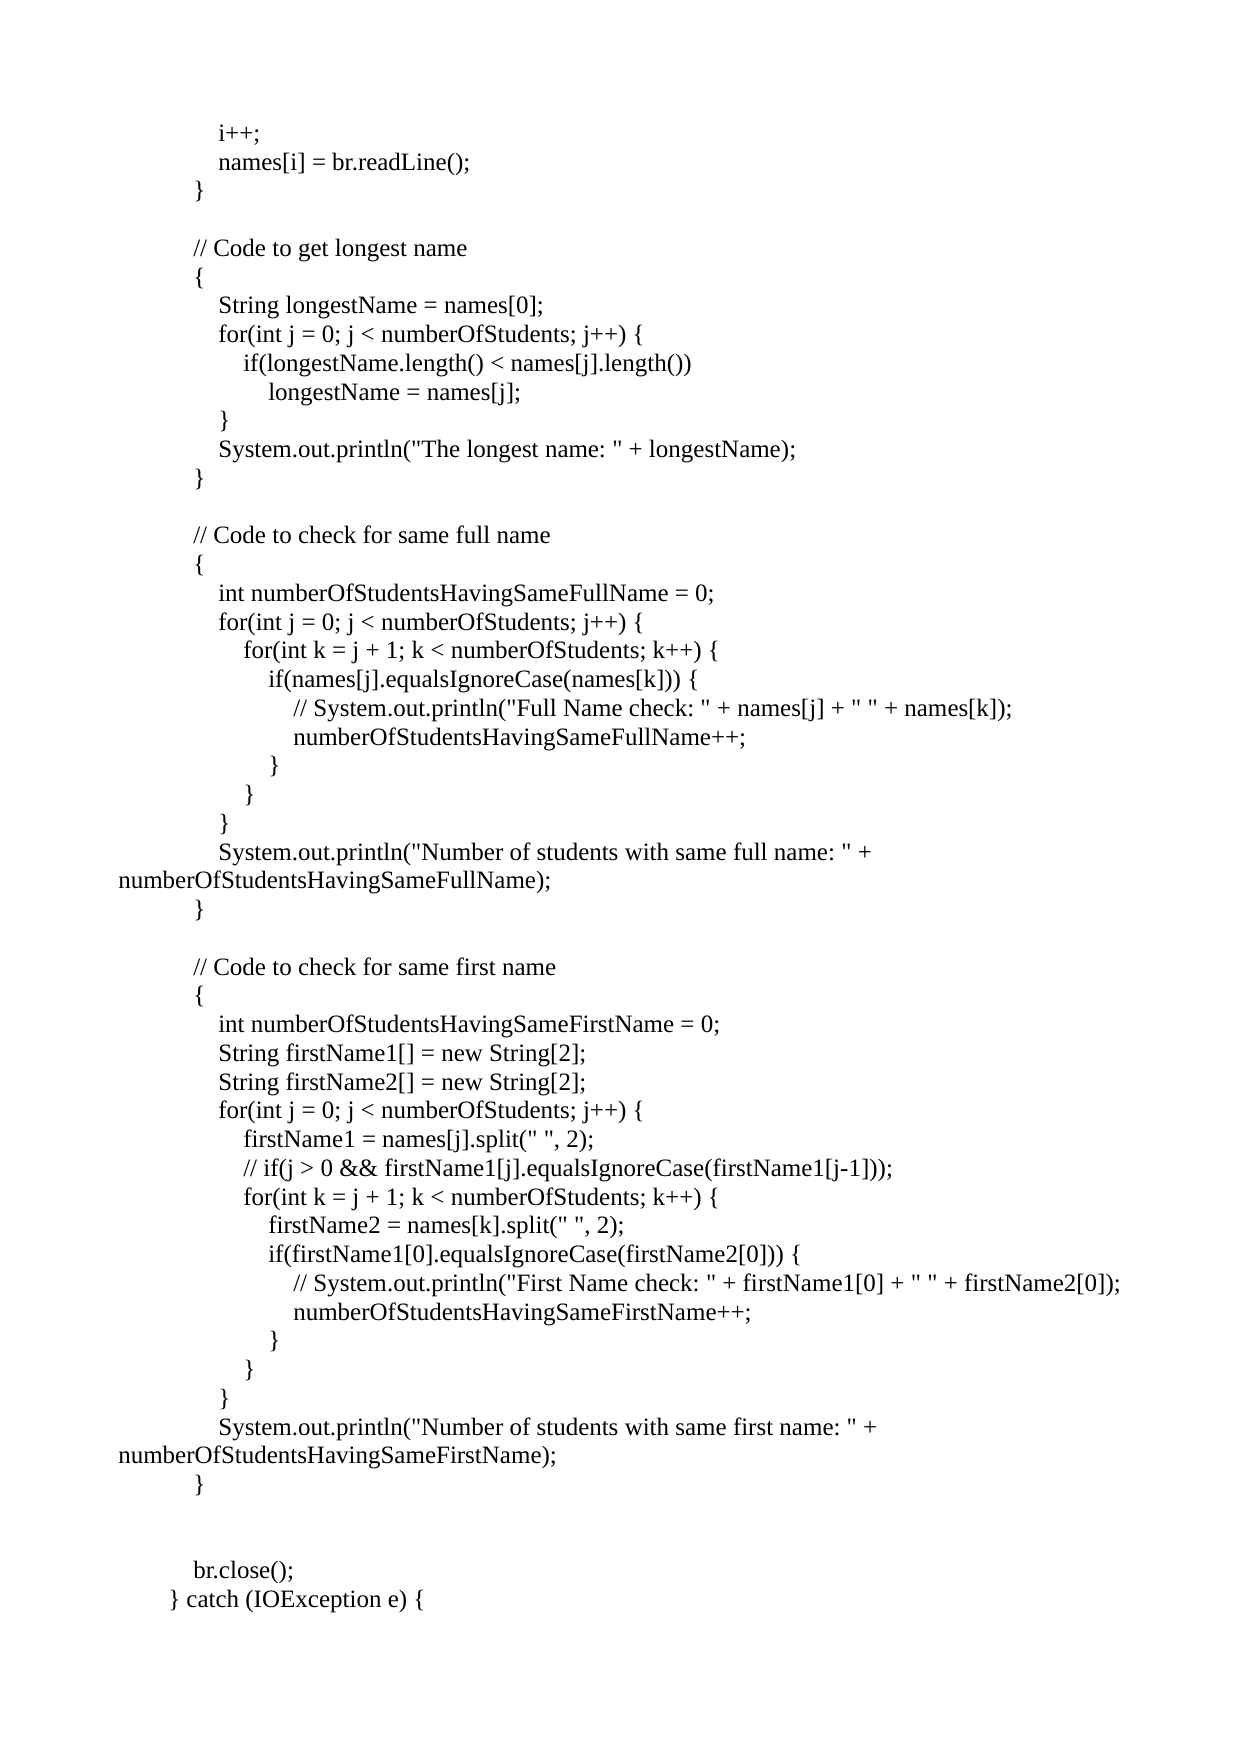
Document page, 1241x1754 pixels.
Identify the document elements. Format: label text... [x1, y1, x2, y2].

text br.close(); [118, 1556, 1122, 1584]
text if(longestName.length() < names[j].length()) [118, 348, 1122, 377]
text } [118, 176, 1122, 204]
text for(int j = 0; j < numberOfStudents; j++) { [118, 319, 1122, 348]
text // Code to check for same first name [118, 952, 1122, 981]
text for(int k = j + 1; k < numberOfStudents; k++) { [118, 636, 1122, 664]
text for(int j = 0; j < numberOfStudents; j++) { [118, 1096, 1122, 1124]
text // System.out.println("First Name check: " + firstName1[0] + " " + firstName2[0]); [118, 1268, 1122, 1297]
text System.out.println("Number of students with same first name: " + numberOfStudentsHavingSameFirstName); [118, 1412, 1122, 1469]
text } [118, 1354, 1122, 1383]
text } catch (IOException e) { [118, 1584, 1122, 1613]
text if(names[j].equalsIgnoreCase(names[k])) { [118, 664, 1122, 693]
text names[i] = br.readLine(); [118, 147, 1122, 176]
text System.out.println("Number of students with same full name: " + numberOfStudentsHavingSameFullName); [118, 837, 1122, 894]
text i++; [118, 118, 1122, 147]
text } [118, 463, 1122, 492]
text String firstName2[] = new String[2]; [118, 1067, 1122, 1096]
text { [118, 549, 1122, 578]
text } [118, 751, 1122, 779]
text if(firstName1[0].equalsIgnoreCase(firstName2[0])) { [118, 1239, 1122, 1268]
text { [118, 262, 1122, 291]
text // System.out.println("Full Name check: " + names[j] + " " + names[k]); [118, 693, 1122, 722]
text } [118, 1326, 1122, 1354]
text longestName = names[j]; [118, 377, 1122, 406]
text } [118, 406, 1122, 434]
text String longestName = names[0]; [118, 291, 1122, 319]
text // Code to check for same full name [118, 521, 1122, 549]
text firstName2 = names[k].split(" ", 2); [118, 1211, 1122, 1239]
text numberOfStudentsHavingSameFirstName++; [118, 1297, 1122, 1326]
text // Code to get longest name [118, 233, 1122, 262]
text int numberOfStudentsHavingSameFullName = 0; [118, 578, 1122, 607]
text } [118, 1383, 1122, 1412]
text } [118, 779, 1122, 808]
text String firstName1[] = new String[2]; [118, 1038, 1122, 1067]
text } [118, 808, 1122, 837]
text numberOfStudentsHavingSameFullName++; [118, 722, 1122, 751]
text // if(j > 0 && firstName1[j].equalsIgnoreCase(firstName1[j-1])); [118, 1153, 1122, 1182]
text firstName1 = names[j].split(" ", 2); [118, 1124, 1122, 1153]
text for(int j = 0; j < numberOfStudents; j++) { [118, 607, 1122, 636]
text for(int k = j + 1; k < numberOfStudents; k++) { [118, 1182, 1122, 1211]
text } [118, 1469, 1122, 1498]
text { [118, 981, 1122, 1009]
text int numberOfStudentsHavingSameFirstName = 0; [118, 1009, 1122, 1038]
text } [118, 894, 1122, 923]
text System.out.println("The longest name: " + longestName); [118, 434, 1122, 463]
